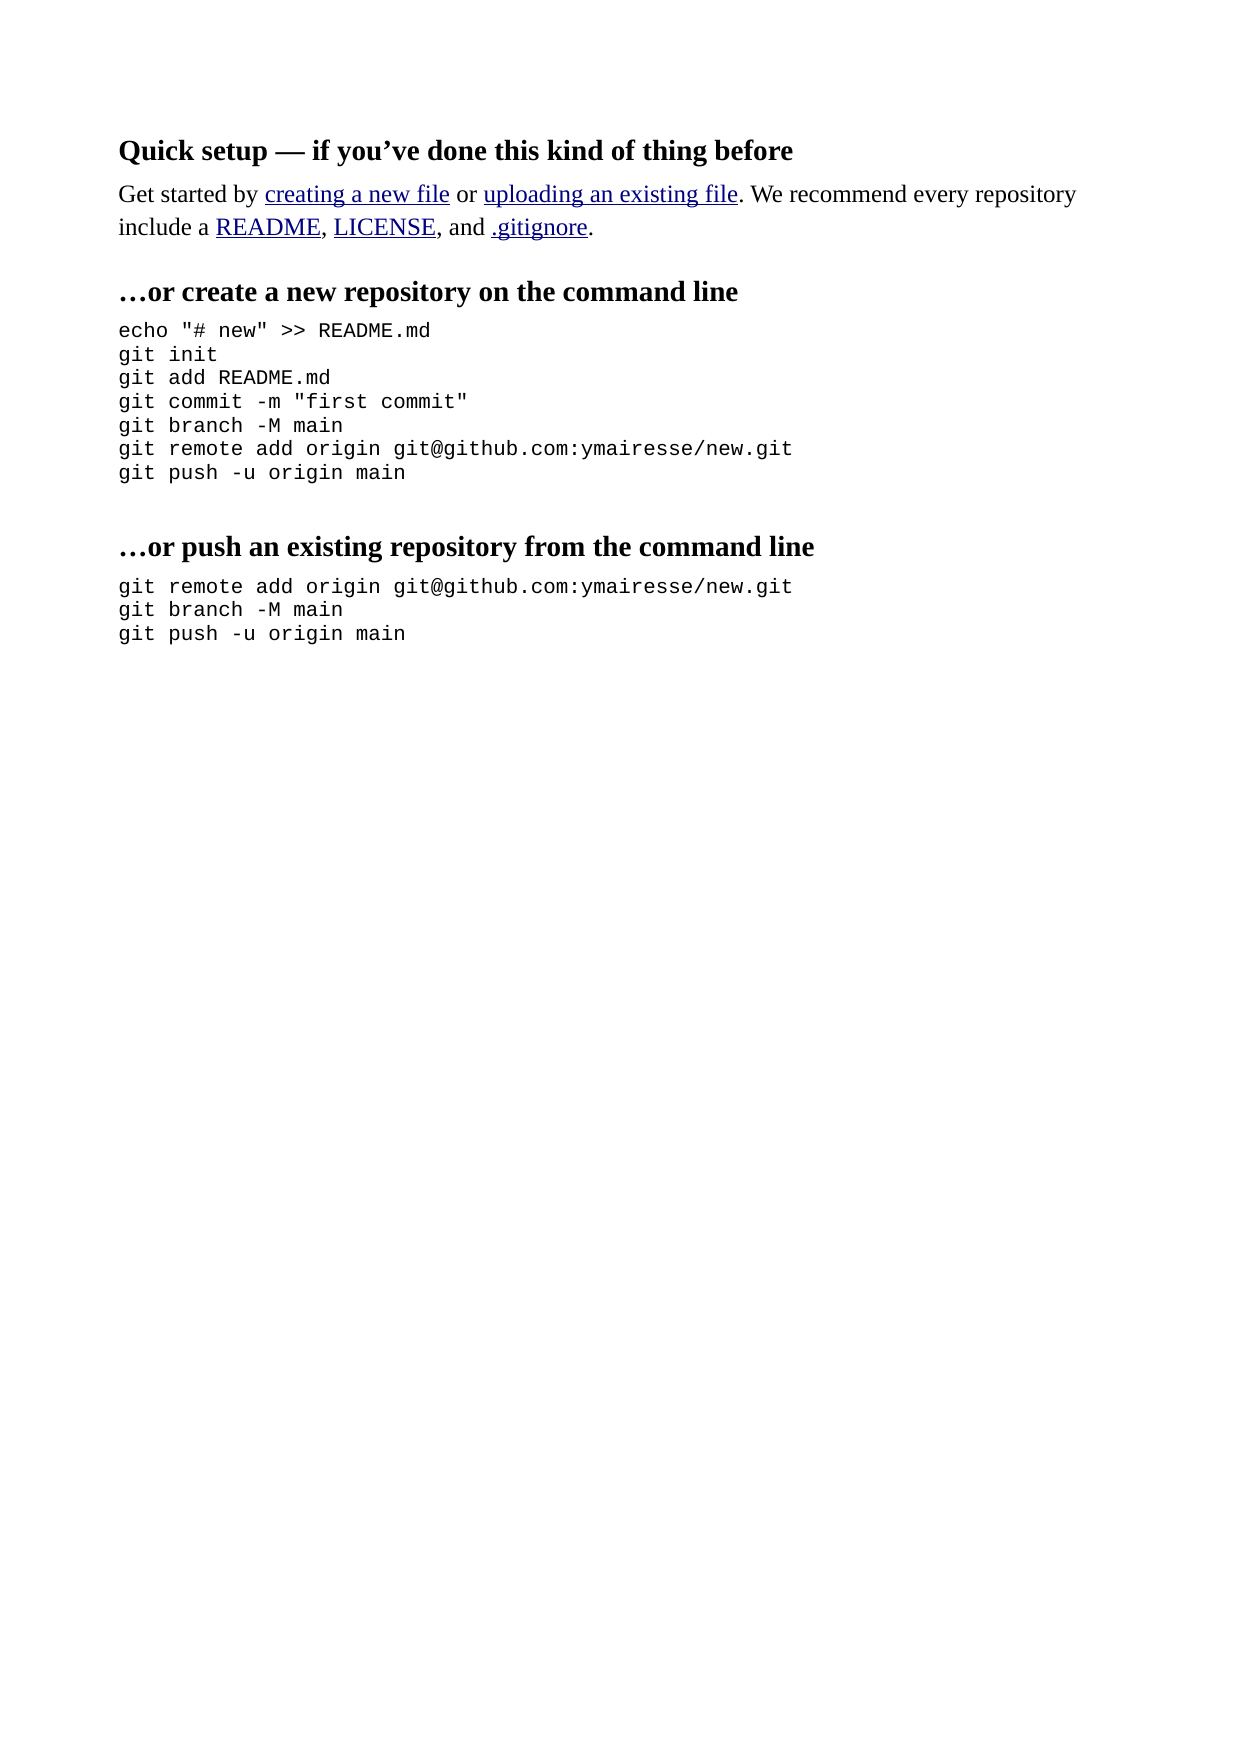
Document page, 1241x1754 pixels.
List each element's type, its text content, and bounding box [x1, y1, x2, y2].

text echo "# new" >> README.md [118, 320, 1122, 344]
text Get started by creating a new file or uploading an existing file. We recommend every repository include a README, LICENSE, and .gitignore. [118, 179, 1122, 241]
text git remote add origin git@github.com:ymairesse/new.git [118, 438, 1122, 462]
text git commit -m "first commit" [118, 391, 1122, 414]
text git branch -M main [118, 414, 1122, 438]
subtitle …or create a new repository on the command line [118, 274, 1122, 307]
subtitle …or push an existing repository from the command line [118, 529, 1122, 563]
text git add README.md [118, 367, 1122, 391]
text git branch -M main [118, 599, 1122, 623]
subtitle Quick setup — if you’ve done this kind of thing before [118, 133, 1122, 166]
text git push -u origin main [118, 462, 1122, 486]
text git init [118, 344, 1122, 367]
text git remote add origin git@github.com:ymairesse/new.git [118, 576, 1122, 599]
text git push -u origin main [118, 623, 1122, 647]
